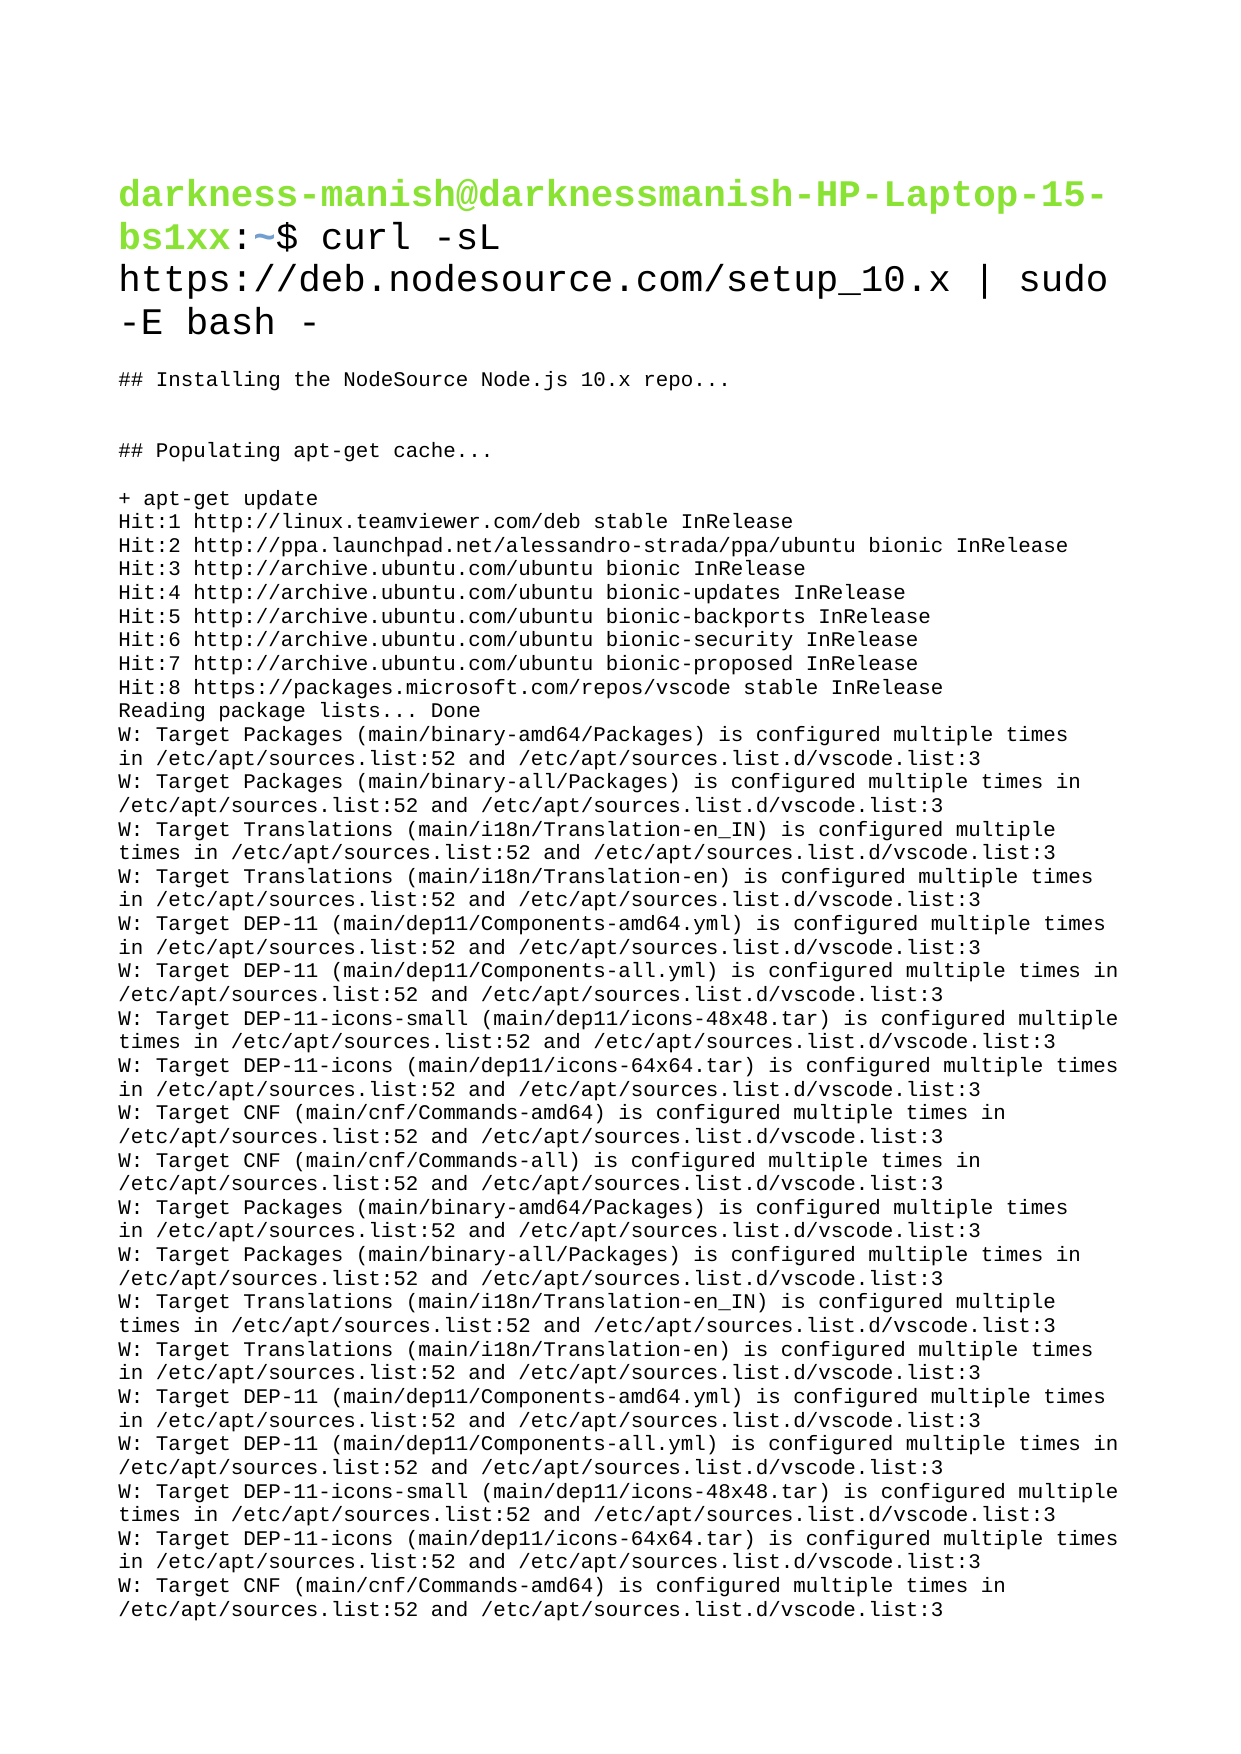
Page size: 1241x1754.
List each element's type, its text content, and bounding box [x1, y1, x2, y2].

text ## Populating apt-get cache... [118, 440, 1122, 464]
text W: Target DEP-11-icons (main/dep11/icons-64x64.tar) is configured multiple times in /etc/apt/sources.list:52 and /etc/apt/sources.list.d/vscode.list:3 [118, 1528, 1122, 1575]
text ## Installing the NodeSource Node.js 10.x repo... [118, 369, 1122, 393]
text W: Target Packages (main/binary-amd64/Packages) is configured multiple times in /etc/apt/sources.list:52 and /etc/apt/sources.list.d/vscode.list:3 [118, 724, 1122, 771]
text + apt-get update [118, 487, 1122, 511]
text W: Target DEP-11 (main/dep11/Components-amd64.yml) is configured multiple times in /etc/apt/sources.list:52 and /etc/apt/sources.list.d/vscode.list:3 [118, 913, 1122, 960]
text W: Target DEP-11 (main/dep11/Components-all.yml) is configured multiple times in /etc/apt/sources.list:52 and /etc/apt/sources.list.d/vscode.list:3 [118, 960, 1122, 1008]
text W: Target DEP-11-icons-small (main/dep11/icons-48x48.tar) is configured multiple times in /etc/apt/sources.list:52 and /etc/apt/sources.list.d/vscode.list:3 [118, 1481, 1122, 1528]
text W: Target Translations (main/i18n/Translation-en_IN) is configured multiple times in /etc/apt/sources.list:52 and /etc/apt/sources.list.d/vscode.list:3 [118, 1291, 1122, 1339]
text W: Target CNF (main/cnf/Commands-amd64) is configured multiple times in /etc/apt/sources.list:52 and /etc/apt/sources.list.d/vscode.list:3 [118, 1102, 1122, 1149]
text W: Target Packages (main/binary-all/Packages) is configured multiple times in /etc/apt/sources.list:52 and /etc/apt/sources.list.d/vscode.list:3 [118, 771, 1122, 818]
text W: Target Translations (main/i18n/Translation-en) is configured multiple times in /etc/apt/sources.list:52 and /etc/apt/sources.list.d/vscode.list:3 [118, 866, 1122, 913]
text Hit:8 https://packages.microsoft.com/repos/vscode stable InRelease [118, 677, 1122, 700]
text W: Target CNF (main/cnf/Commands-amd64) is configured multiple times in /etc/apt/sources.list:52 and /etc/apt/sources.list.d/vscode.list:3 [118, 1575, 1122, 1622]
text W: Target Packages (main/binary-all/Packages) is configured multiple times in /etc/apt/sources.list:52 and /etc/apt/sources.list.d/vscode.list:3 [118, 1244, 1122, 1291]
text W: Target CNF (main/cnf/Commands-all) is configured multiple times in /etc/apt/sources.list:52 and /etc/apt/sources.list.d/vscode.list:3 [118, 1149, 1122, 1197]
text Hit:1 http://linux.teamviewer.com/deb stable InRelease [118, 511, 1122, 535]
text W: Target Translations (main/i18n/Translation-en_IN) is configured multiple times in /etc/apt/sources.list:52 and /etc/apt/sources.list.d/vscode.list:3 [118, 818, 1122, 866]
text W: Target DEP-11-icons-small (main/dep11/icons-48x48.tar) is configured multiple times in /etc/apt/sources.list:52 and /etc/apt/sources.list.d/vscode.list:3 [118, 1008, 1122, 1055]
text W: Target Translations (main/i18n/Translation-en) is configured multiple times in /etc/apt/sources.list:52 and /etc/apt/sources.list.d/vscode.list:3 [118, 1339, 1122, 1386]
text Hit:7 http://archive.ubuntu.com/ubuntu bionic-proposed InRelease [118, 653, 1122, 677]
text darkness-manish@darknessmanish-HP-Laptop-15-bs1xx:~$ curl -sL https://deb.nodesource.com/setup_10.x | sudo -E bash - [118, 176, 1122, 346]
text W: Target DEP-11-icons (main/dep11/icons-64x64.tar) is configured multiple times in /etc/apt/sources.list:52 and /etc/apt/sources.list.d/vscode.list:3 [118, 1055, 1122, 1102]
text Hit:2 http://ppa.launchpad.net/alessandro-strada/ppa/ubuntu bionic InRelease [118, 535, 1122, 558]
text Hit:5 http://archive.ubuntu.com/ubuntu bionic-backports InRelease [118, 606, 1122, 629]
text W: Target DEP-11 (main/dep11/Components-amd64.yml) is configured multiple times in /etc/apt/sources.list:52 and /etc/apt/sources.list.d/vscode.list:3 [118, 1386, 1122, 1433]
text W: Target Packages (main/binary-amd64/Packages) is configured multiple times in /etc/apt/sources.list:52 and /etc/apt/sources.list.d/vscode.list:3 [118, 1197, 1122, 1244]
text Reading package lists... Done [118, 700, 1122, 724]
text W: Target DEP-11 (main/dep11/Components-all.yml) is configured multiple times in /etc/apt/sources.list:52 and /etc/apt/sources.list.d/vscode.list:3 [118, 1433, 1122, 1481]
text Hit:6 http://archive.ubuntu.com/ubuntu bionic-security InRelease [118, 629, 1122, 653]
text Hit:4 http://archive.ubuntu.com/ubuntu bionic-updates InRelease [118, 582, 1122, 606]
text Hit:3 http://archive.ubuntu.com/ubuntu bionic InRelease [118, 558, 1122, 582]
